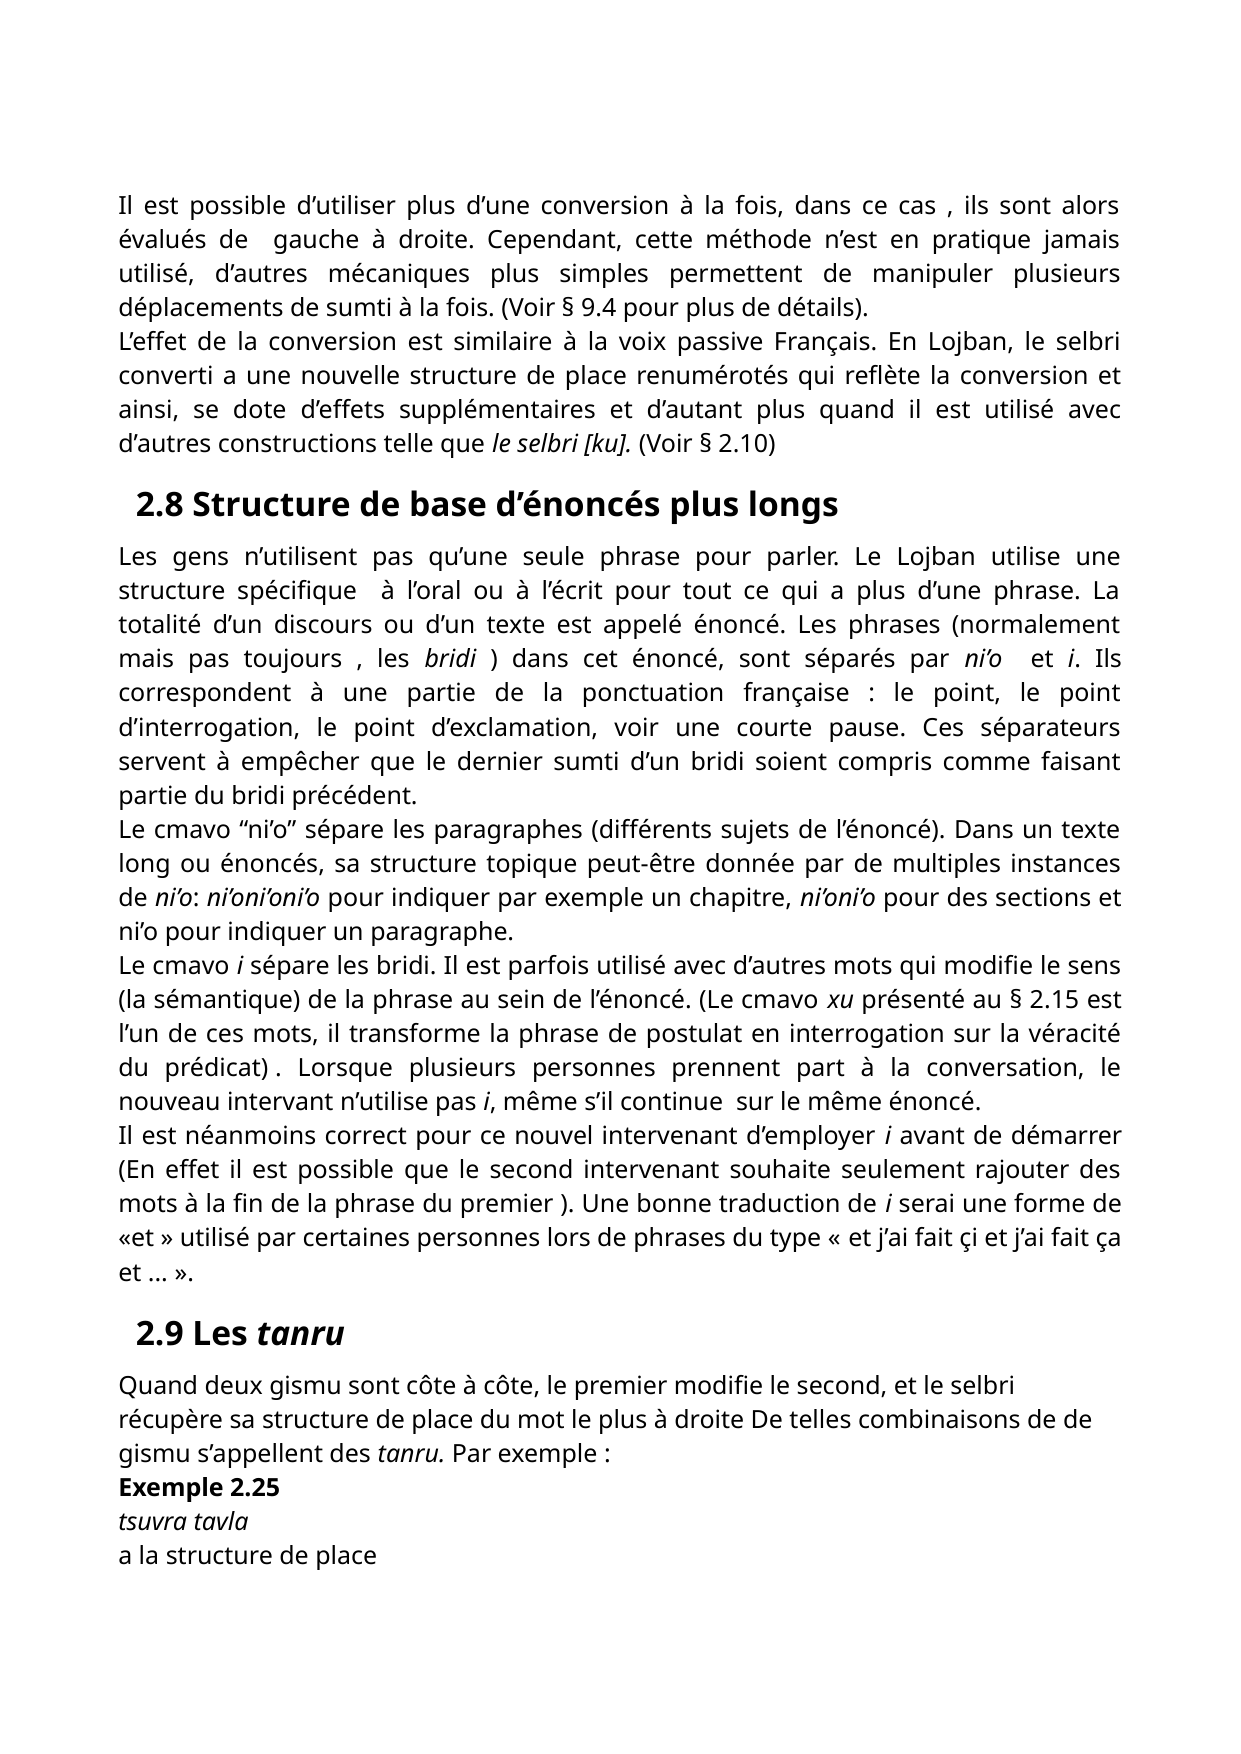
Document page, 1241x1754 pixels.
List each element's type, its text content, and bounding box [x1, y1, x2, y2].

text L’effet de la conversion est similaire à la voix passive Français. En Lojban, le selbri converti a une nouvelle structure de place renumérotés qui reflète la conversion et ainsi, se dote d’effets supplémentaires et d’autant plus quand il est utilisé avec d’autres constructions telle que le selbri [ku]. (Voir § 2.10) [118, 323, 1122, 460]
text Le cmavo i sépare les bridi. Il est parfois utilisé avec d’autres mots qui modifie le sens (la sémantique) de la phrase au sein de l’énoncé. (Le cmavo xu présenté au § 2.15 est l’un de ces mots, il transforme la phrase de postulat en interrogation sur la véracité du prédicat) . Lorsque plusieurs personnes prennent part à la conversation, le nouveau intervant n’utilise pas i, même s’il continue sur le même énoncé. [118, 948, 1122, 1118]
subtitle 2.9 Les tanru [118, 1309, 1122, 1355]
text Il est néanmoins correct pour ce nouvel intervenant d’employer i avant de démarrer (En effet il est possible que le second intervenant souhaite seulement rajouter des mots à la fin de la phrase du premier ). Une bonne traduction de i serai une forme de «et » utilisé par certaines personnes lors de phrases du type « et j’ai fait çi et j’ai fait ça et ... ». [118, 1118, 1122, 1288]
text Exemple 2.25 [118, 1469, 1122, 1503]
text tsuvra tavla [118, 1503, 1122, 1538]
text Les gens n’utilisent pas qu’une seule phrase pour parler. Le Lojban utilise une structure spécifique à l’oral ou à l’écrit pour tout ce qui a plus d’une phrase. La totalité d’un discours ou d’un texte est appelé énoncé. Les phrases (normalement mais pas toujours , les bridi ) dans cet énoncé, sont séparés par ni’o et i. Ils correspondent à une partie de la ponctuation française : le point, le point d’interrogation, le point d’exclamation, voir une courte pause. Ces séparateurs servent à empêcher que le dernier sumti d’un bridi soient compris comme faisant partie du bridi précédent. [118, 539, 1122, 811]
text Quand deux gismu sont côte à côte, le premier modifie le second, et le selbri récupère sa structure de place du mot le plus à droite De telles combinaisons de de gismu s’appellent des tanru. Par exemple : [118, 1367, 1122, 1469]
text Le cmavo “ni’o” sépare les paragraphes (différents sujets de l’énoncé). Dans un texte long ou énoncés, sa structure topique peut-être donnée par de multiples instances de ni’o: ni’oni’oni’o pour indiquer par exemple un chapitre, ni’oni’o pour des sections et ni’o pour indiquer un paragraphe. [118, 811, 1122, 948]
text Il est possible d’utiliser plus d’une conversion à la fois, dans ce cas , ils sont alors évalués de gauche à droite. Cependant, cette méthode n’est en pratique jamais utilisé, d’autres mécaniques plus simples permettent de manipuler plusieurs déplacements de sumti à la fois. (Voir § 9.4 pour plus de détails). [118, 187, 1122, 323]
subtitle 2.8 Structure de base d’énoncés plus longs [118, 481, 1122, 526]
text a la structure de place [118, 1538, 1122, 1572]
